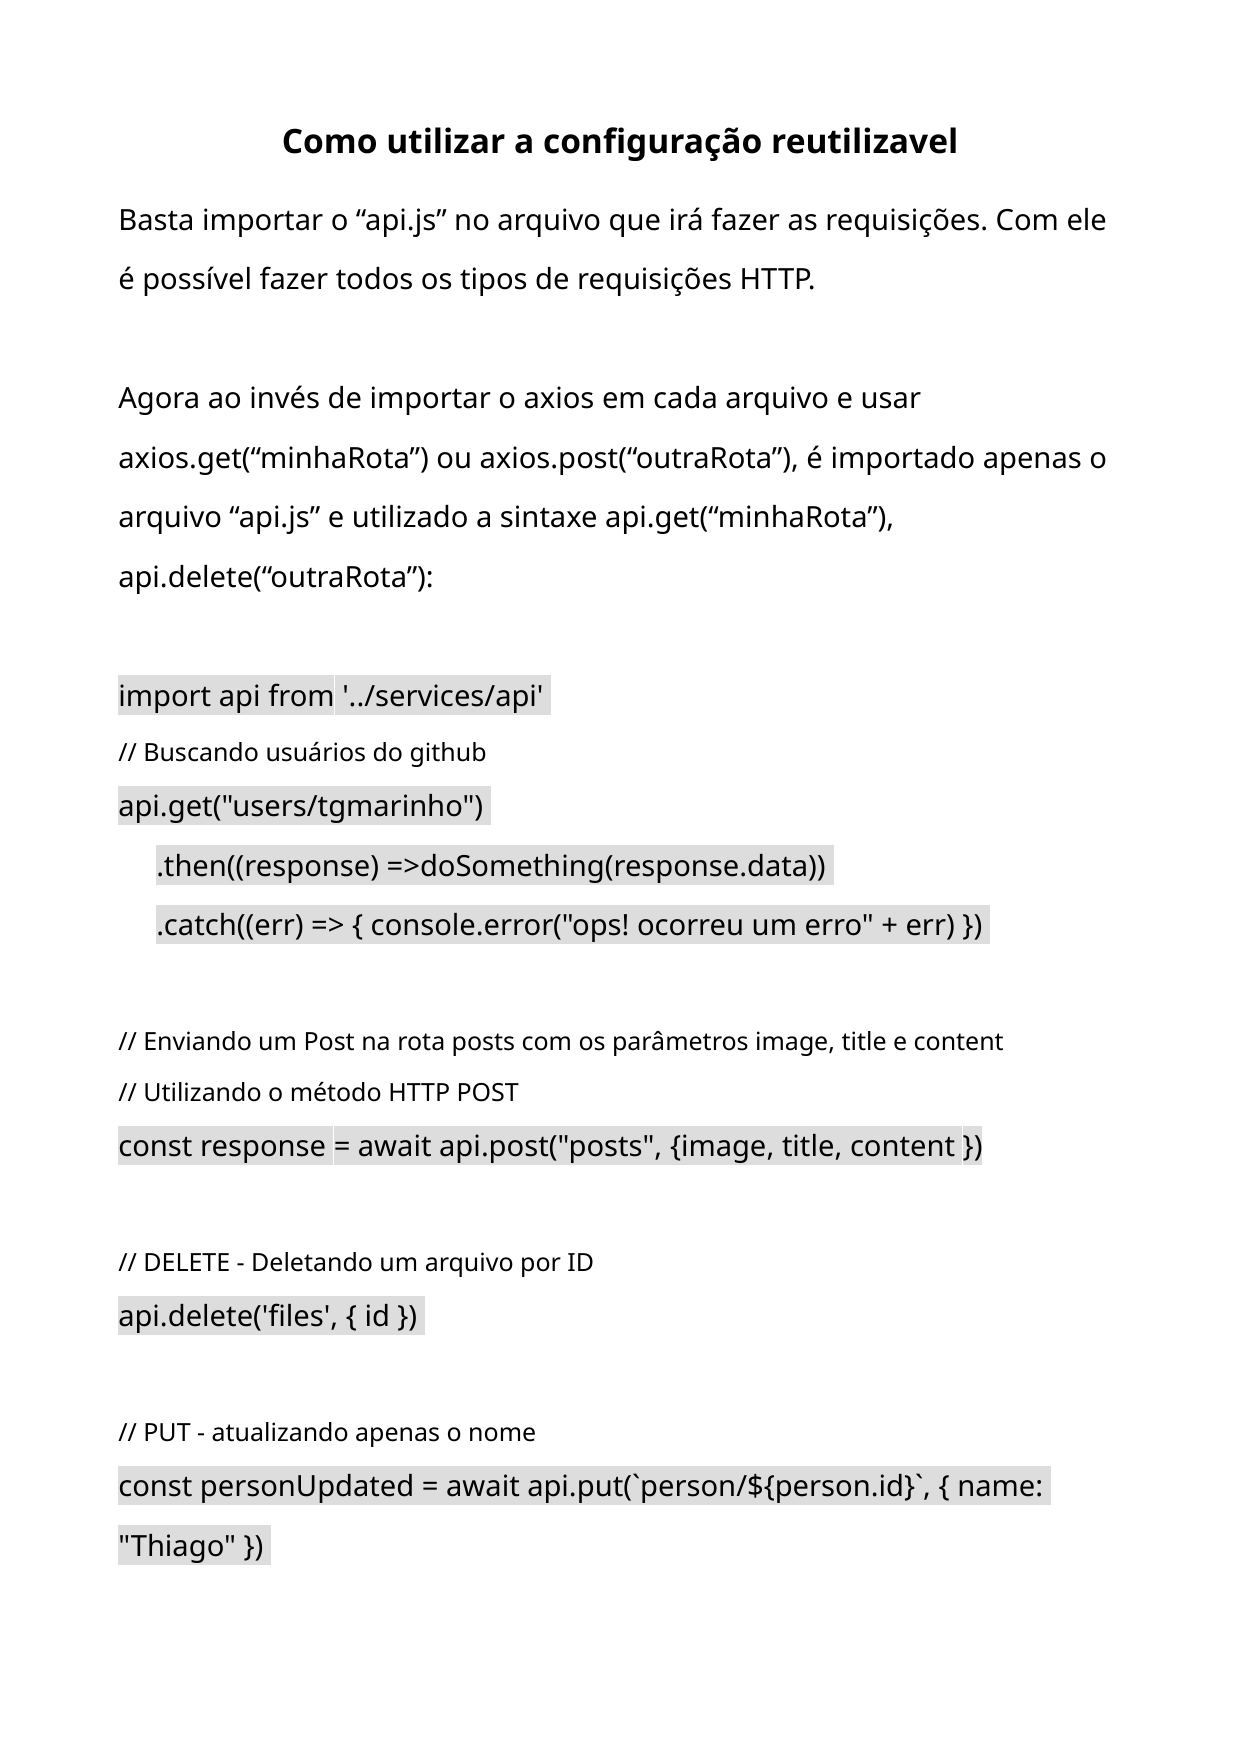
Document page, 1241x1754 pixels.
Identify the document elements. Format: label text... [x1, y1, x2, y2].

subtitle Como utilizar a configuração reutilizavel [118, 118, 1122, 164]
text // Enviando um Post na rota posts com os parâmetros image, title e content [118, 1023, 1122, 1057]
text .then((response) =>doSomething(response.data)) [118, 845, 1122, 885]
text const response = await api.post("posts", {image, title, content }) [118, 1126, 1122, 1165]
text import api from '../services/api' [118, 675, 1122, 715]
text const personUpdated = await api.put(`person/${person.id}`, { name: "Thiago" }) [118, 1466, 1122, 1565]
text api.get("users/tgmarinho") [118, 786, 1122, 825]
text api.delete('files', { id }) [118, 1296, 1122, 1335]
text // Buscando usuários do github [118, 734, 1122, 768]
text // DELETE - Deletando um arquivo por ID [118, 1244, 1122, 1278]
text .catch((err) => { console.error("ops! ocorreu um erro" + err) }) [118, 904, 1122, 944]
text // Utilizando o método HTTP POST [118, 1074, 1122, 1108]
text Basta importar o “api.js” no arquivo que irá fazer as requisições. Com ele é possível fazer todos os tipos de requisições HTTP. [118, 199, 1122, 298]
text Agora ao invés de importar o axios em cada arquivo e usar axios.get(“minhaRota”) ou axios.post(“outraRota”), é importado apenas o arquivo “api.js” e utilizado a sintaxe api.get(“minhaRota”), api.delete(“outraRota”): [118, 378, 1122, 596]
text // PUT - atualizando apenas o nome [118, 1414, 1122, 1448]
